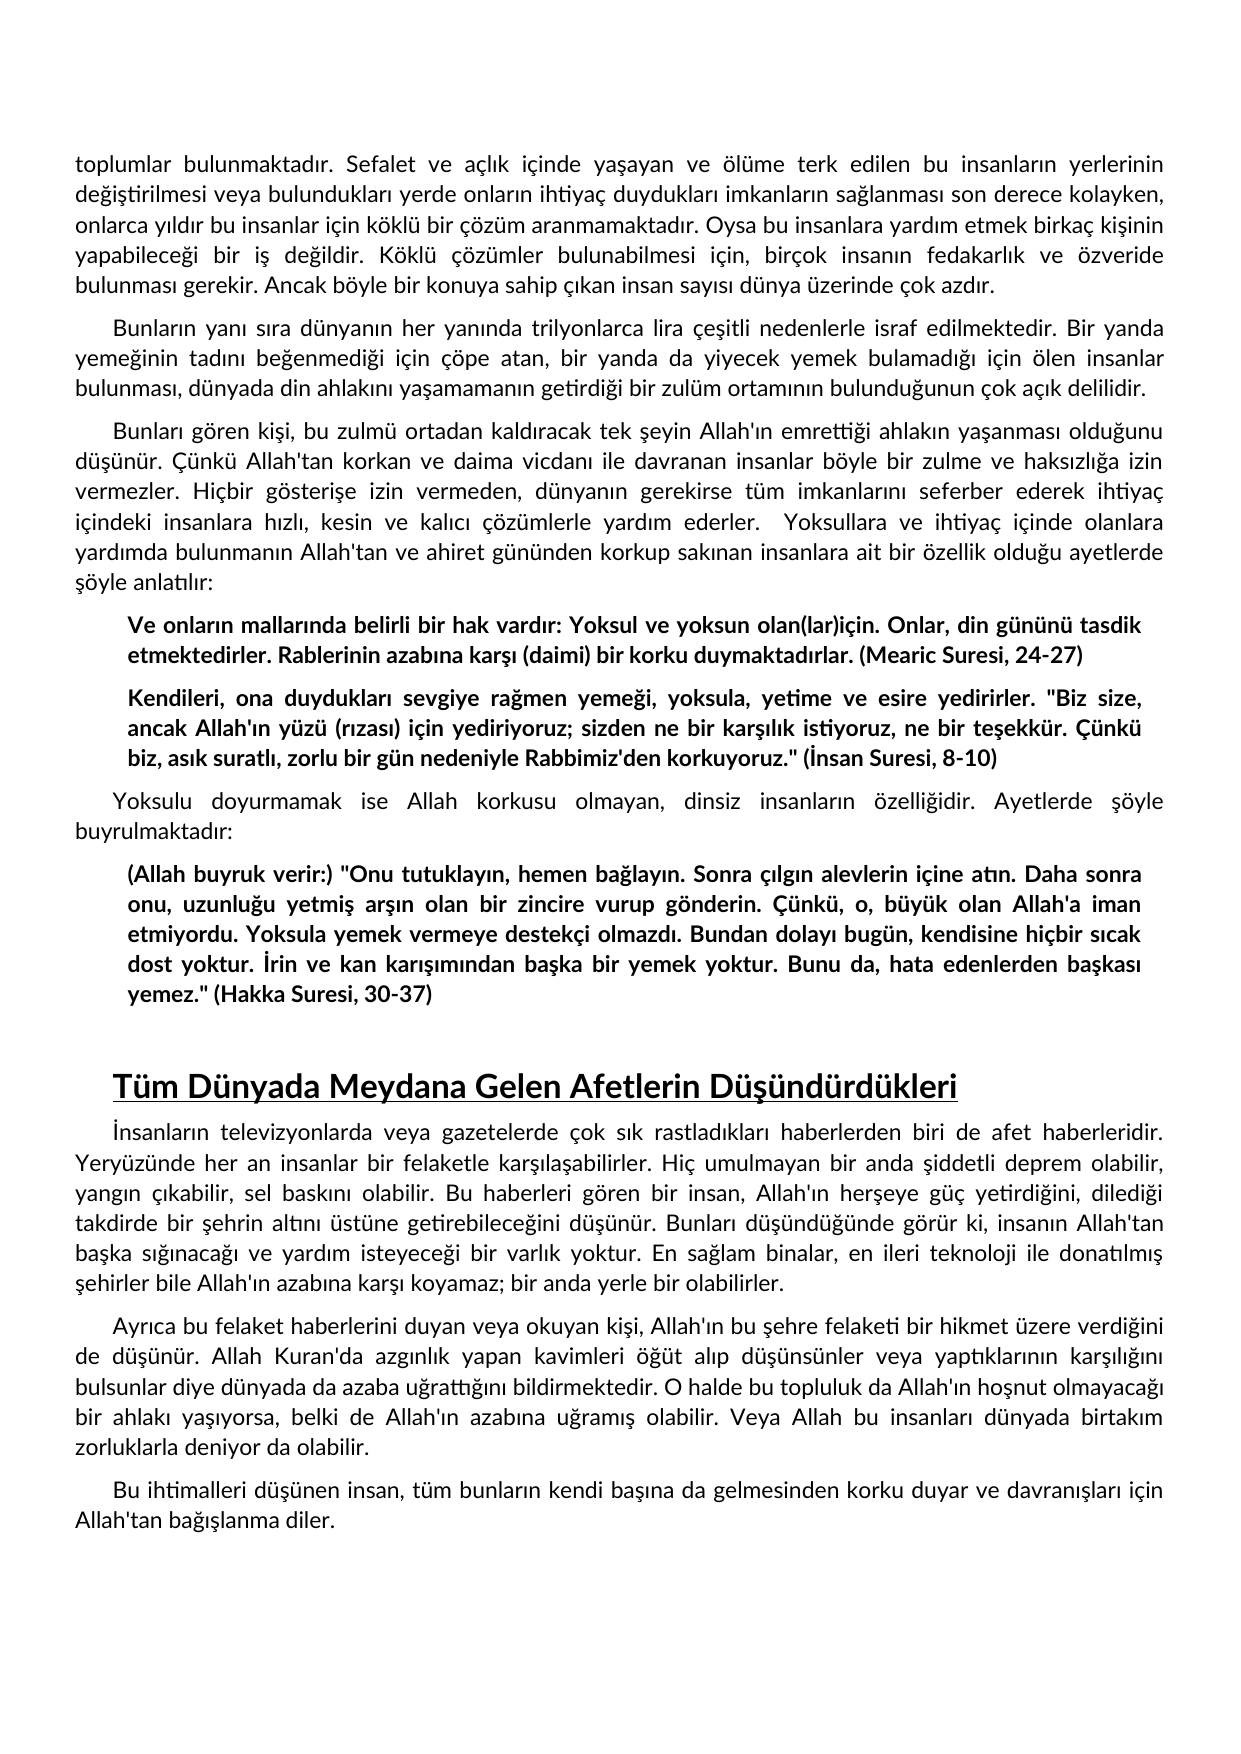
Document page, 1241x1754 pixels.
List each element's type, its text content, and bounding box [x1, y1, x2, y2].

text Bunları gören kişi, bu zulmü ortadan kaldıracak tek şeyin Allah'ın emrettiği ahlakın yaşanması olduğunu düşünür. Çünkü Allah'tan korkan ve daima vicdanı ile davranan insanlar böyle bir zulme ve haksızlığa izin vermezler. Hiçbir gösterişe izin vermeden, dünyanın gerekirse tüm imkanlarını seferber ederek ihtiyaç içindeki insanlara hızlı, kesin ve kalıcı çözümlerle yardım ederler. Yoksullara ve ihtiyaç içinde olanlara yardımda bulunmanın Allah'tan ve ahiret gününden korkup sakınan insanlara ait bir özellik olduğu ayetlerde şöyle anlatılır: [75, 417, 1165, 595]
text Bu ihtimalleri düşünen insan, tüm bunların kendi başına da gelmesinden korku duyar ve davranışları için Allah'tan bağışlanma diler. [75, 1475, 1165, 1533]
text toplumlar bulunmaktadır. Sefalet ve açlık içinde yaşayan ve ölüme terk edilen bu insanların yerlerinin değiştirilmesi veya bulundukları yerde onların ihtiyaç duydukları imkanların sağlanması son derece kolayken, onlarca yıldır bu insanlar için köklü bir çözüm aranmamaktadır. Oysa bu insanlara yardım etmek birkaç kişinin yapabileceği bir iş değildir. Köklü çözümler bulunabilmesi için, birçok insanın fedakarlık ve özveride bulunması gerekir. Ancak böyle bir konuya sahip çıkan insan sayısı dünya üzerinde çok azdır. [75, 150, 1165, 298]
text Kendileri, ona duydukları sevgiye rağmen yemeği, yoksula, yetime ve esire yedirirler. "Biz size, ancak Allah'ın yüzü (rızası) için yediriyoruz; sizden ne bir karşılık istiyoruz, ne bir teşekkür. Çünkü biz, asık suratlı, zorlu bir gün nedeniyle Rabbimiz'den korkuyoruz." (İnsan Suresi, 8-10) [127, 683, 1143, 771]
text Ayrıca bu felaket haberlerini duyan veya okuyan kişi, Allah'ın bu şehre felaketi bir hikmet üzere verdiğini de düşünür. Allah Kuran'da azgınlık yapan kavimleri öğüt alıp düşünsünler veya yaptıklarının karşılığını bulsunlar diye dünyada da azaba uğrattığını bildirmektedir. O halde bu topluluk da Allah'ın hoşnut olmayacağı bir ahlakı yaşıyorsa, belki de Allah'ın azabına uğramış olabilir. Veya Allah bu insanları dünyada birtakım zorluklarla deniyor da olabilir. [75, 1312, 1165, 1460]
text Ve onların mallarında belirli bir hak vardır: Yoksul ve yoksun olan(lar)için. Onlar, din gününü tasdik etmektedirler. Rablerinin azabına karşı (daimi) bir korku duymaktadırlar. (Mearic Suresi, 24-27) [127, 610, 1143, 668]
text Yoksulu doyurmamak ise Allah korkusu olmayan, dinsiz insanların özelliğidir. Ayetlerde şöyle buyrulmaktadır: [75, 786, 1165, 844]
subtitle Tüm Dünyada Meydana Gelen Afetlerin Düşündürdükleri [112, 1066, 1165, 1106]
text İnsanların televizyonlarda veya gazetelerde çok sık rastladıkları haberlerden biri de afet haberleridir. Yeryüzünde her an insanlar bir felaketle karşılaşabilirler. Hiç umulmayan bir anda şiddetli deprem olabilir, yangın çıkabilir, sel baskını olabilir. Bu haberleri gören bir insan, Allah'ın herşeye güç yetirdiğini, dilediği takdirde bir şehrin altını üstüne getirebileceğini düşünür. Bunları düşündüğünde görür ki, insanın Allah'tan başka sığınacağı ve yardım isteyeceği bir varlık yoktur. En sağlam binalar, en ileri teknoloji ile donatılmış şehirler bile Allah'ın azabına karşı koyamaz; bir anda yerle bir olabilirler. [75, 1118, 1165, 1297]
text (Allah buyruk verir:) "Onu tutuklayın, hemen bağlayın. Sonra çılgın alevlerin içine atın. Daha sonra onu, uzunluğu yetmiş arşın olan bir zincire vurup gönderin. Çünkü, o, büyük olan Allah'a iman etmiyordu. Yoksula yemek vermeye destekçi olmazdı. Bundan dolayı bugün, kendisine hiçbir sıcak dost yoktur. İrin ve kan karışımından başka bir yemek yoktur. Bunu da, hata edenlerden başkası yemez." (Hakka Suresi, 30-37) [127, 859, 1143, 1008]
text Bunların yanı sıra dünyanın her yanında trilyonlarca lira çeşitli nedenlerle israf edilmektedir. Bir yanda yemeğinin tadını beğenmediği için çöpe atan, bir yanda da yiyecek yemek bulamadığı için ölen insanlar bulunması, dünyada din ahlakını yaşamamanın getirdiği bir zulüm ortamının bulunduğunun çok açık delilidir. [75, 313, 1165, 401]
